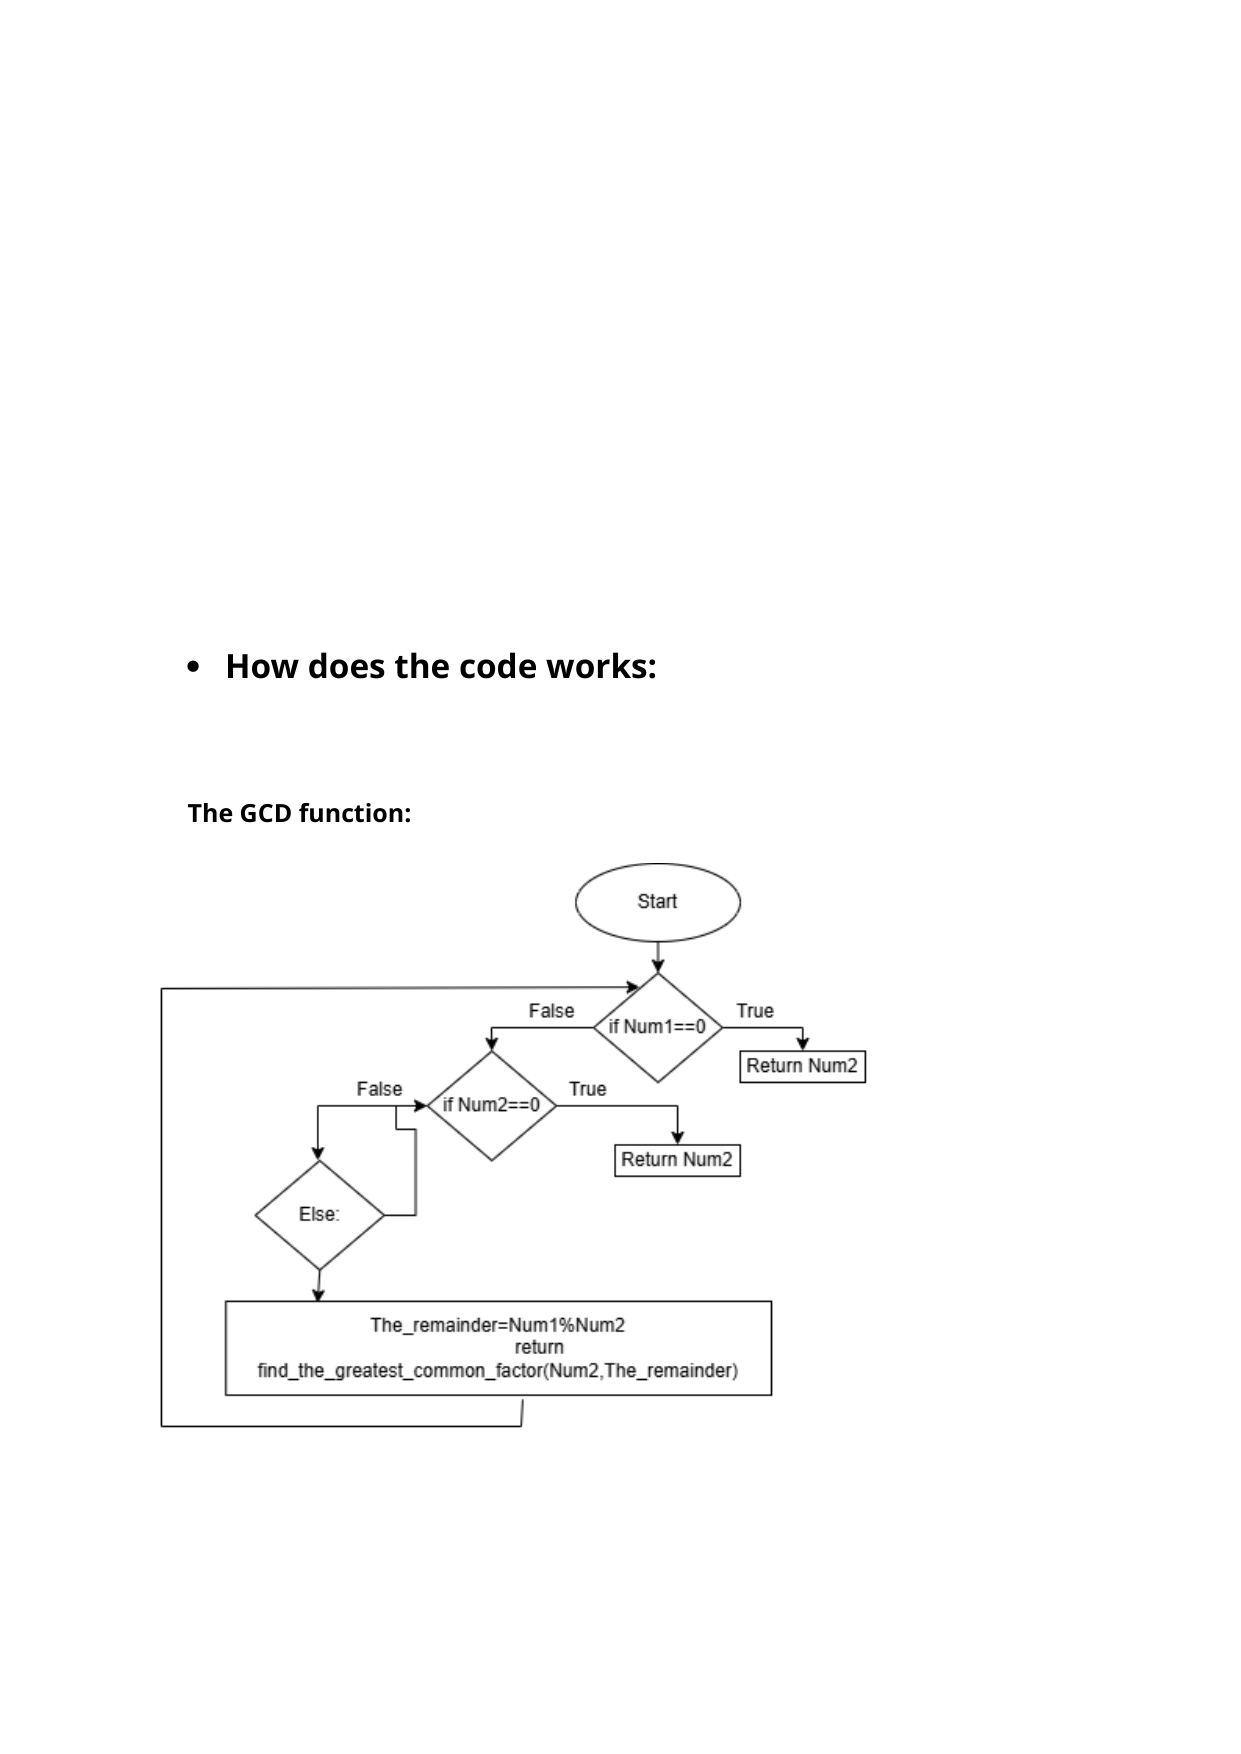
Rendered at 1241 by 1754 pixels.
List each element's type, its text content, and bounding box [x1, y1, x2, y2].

list How does the code works: [187, 643, 1090, 688]
text The GCD function: [187, 796, 1090, 830]
